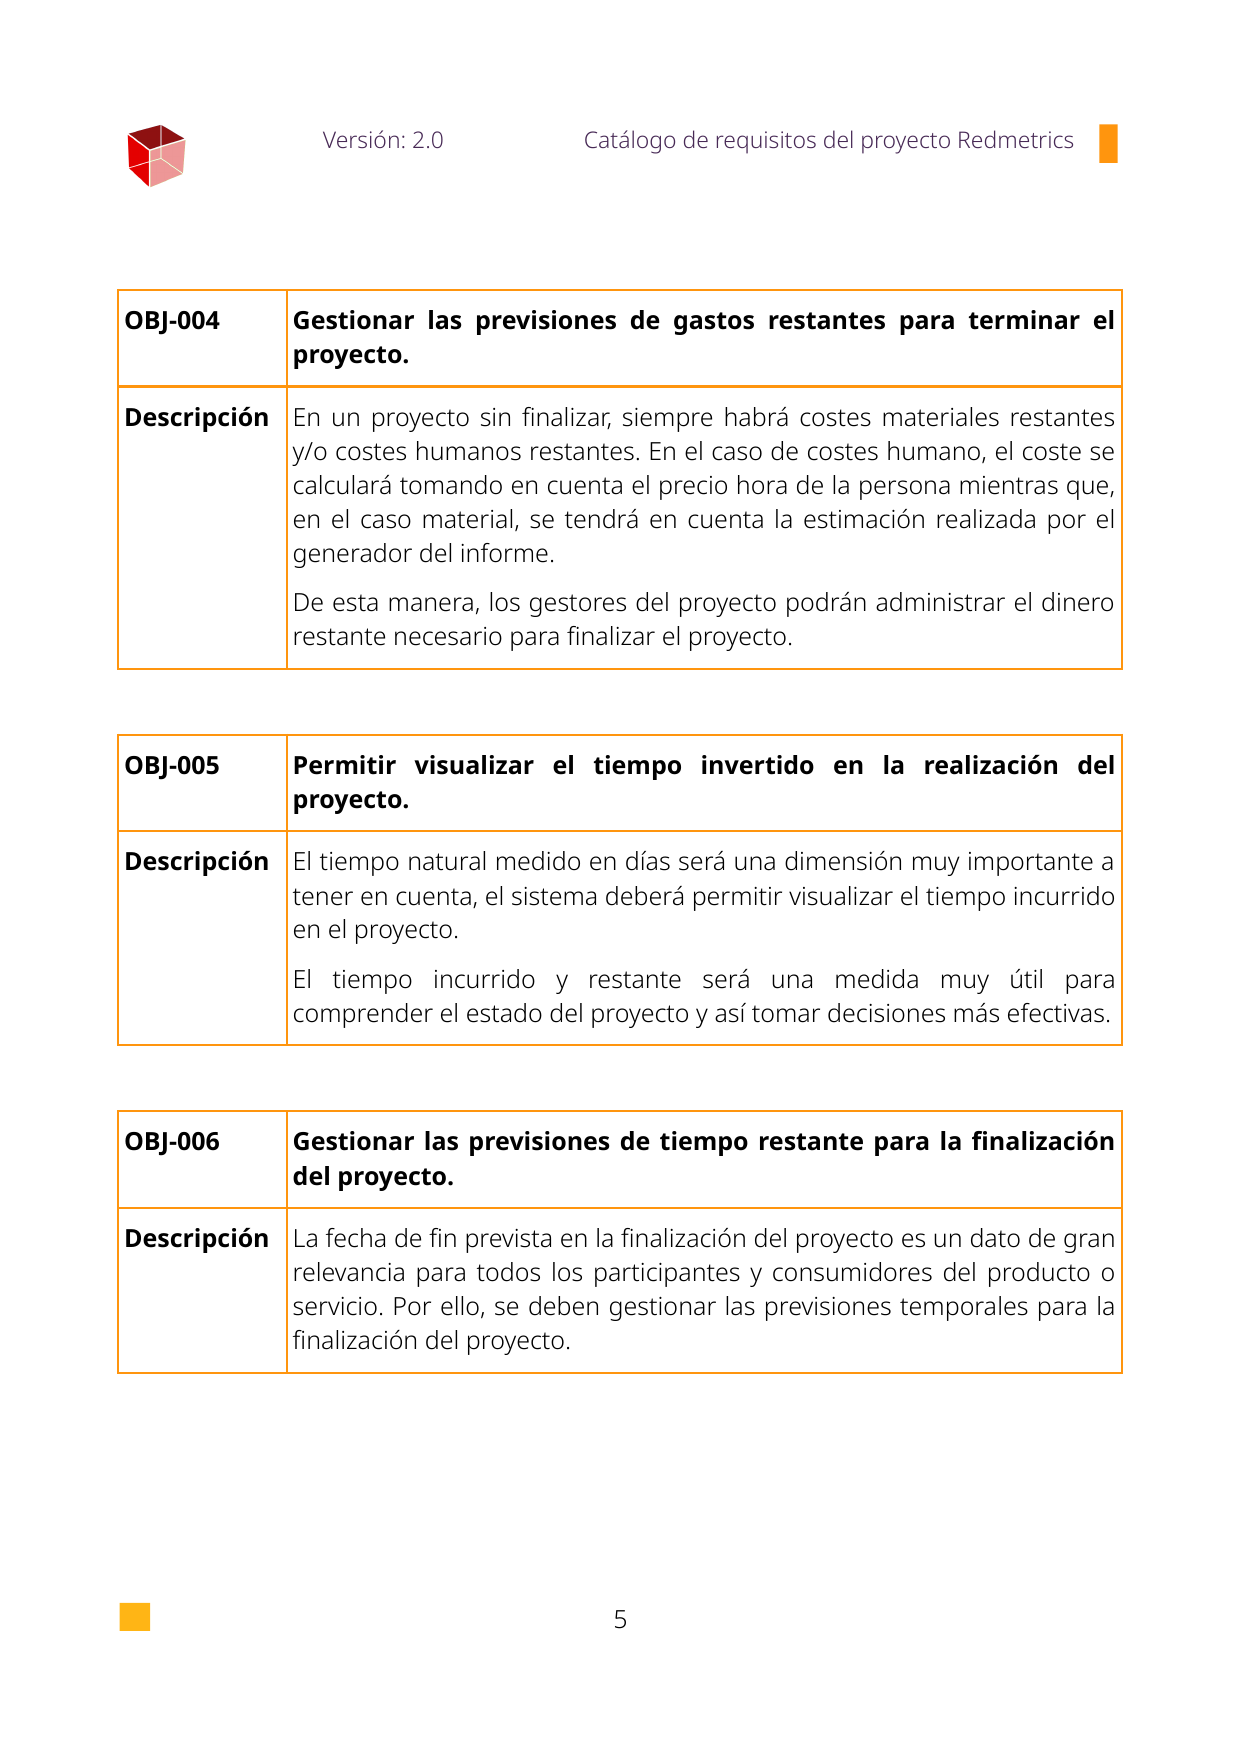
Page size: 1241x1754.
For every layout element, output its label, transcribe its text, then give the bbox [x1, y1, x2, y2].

picture [123, 123, 189, 189]
table_header OBJ-005 [119, 736, 286, 830]
table_header Permitir visualizar el tiempo invertido en la realización del proyecto. [288, 736, 1121, 830]
table_header Gestionar las previsiones de tiempo restante para la finalización del proyecto. [288, 1112, 1121, 1207]
table_header OBJ-004 [119, 291, 286, 385]
table_cell Descripción [119, 388, 286, 667]
table_cell En un proyecto sin finalizar, siempre habrá costes materiales restantes y/o costes humanos restantes. En el caso de costes humano, el coste se calculará tomando en cuenta el precio hora de la persona mientras que, en el caso material, se tendrá en cuenta la estimación realizada por el generador del informe. De esta manera, los gestores del proyecto podrán administrar el dinero restante necesario para finalizar el proyecto. [288, 388, 1121, 667]
table_cell El tiempo natural medido en días será una dimensión muy importante a tener en cuenta, el sistema deberá permitir visualizar el tiempo incurrido en el proyecto. El tiempo incurrido y restante será una medida muy útil para comprender el estado del proyecto y así tomar decisiones más efectivas. [288, 832, 1121, 1044]
table_header Gestionar las previsiones de gastos restantes para terminar el proyecto. [288, 291, 1121, 385]
table_cell Descripción [119, 832, 286, 1044]
table_cell Descripción [119, 1209, 286, 1372]
table_header OBJ-006 [119, 1112, 286, 1207]
table_cell La fecha de fin prevista en la finalización del proyecto es un dato de gran relevancia para todos los participantes y consumidores del producto o servicio. Por ello, se deben gestionar las previsiones temporales para la finalización del proyecto. [288, 1209, 1121, 1372]
